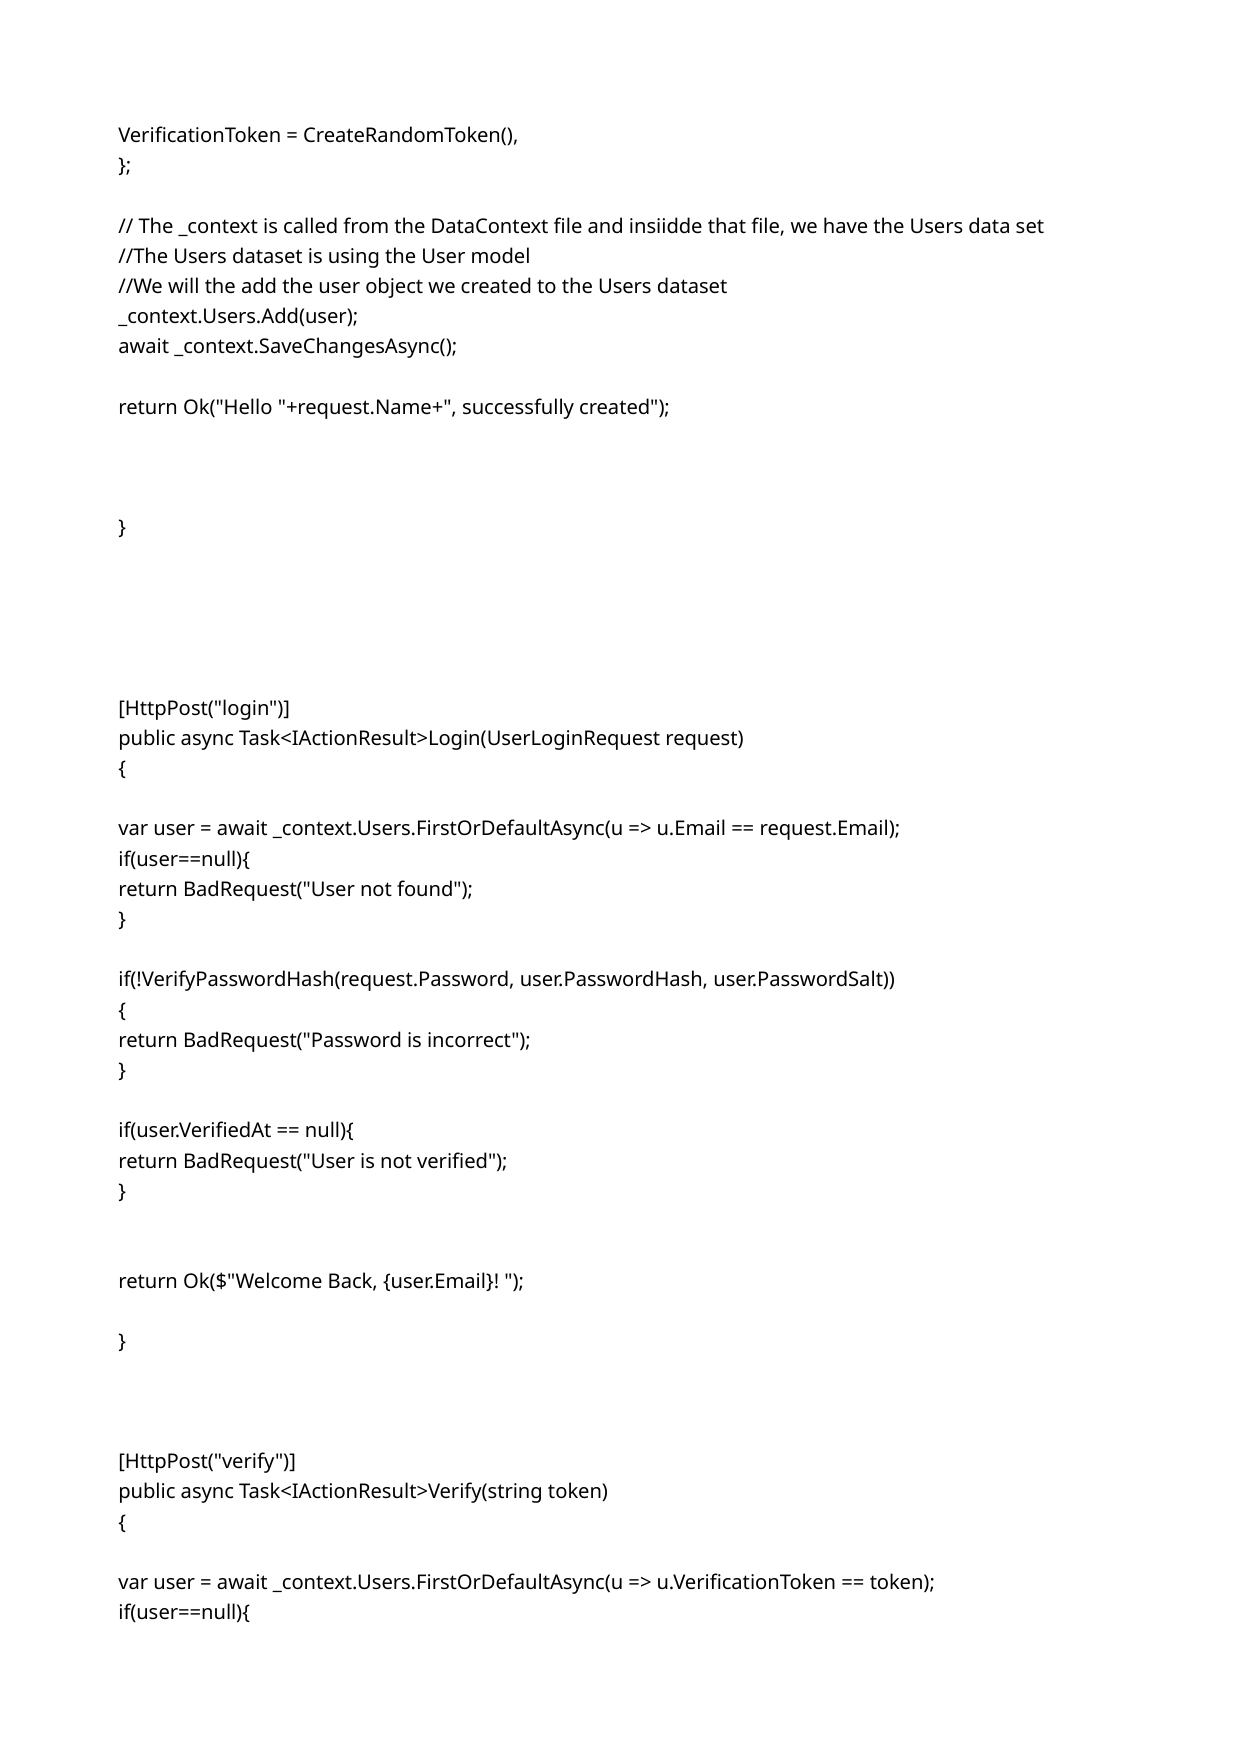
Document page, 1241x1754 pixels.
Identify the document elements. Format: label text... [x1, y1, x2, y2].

text //We will the add the user object we created to the Users dataset [118, 269, 1122, 299]
text return BadRequest("Password is incorrect"); [118, 1023, 1122, 1053]
text [HttpPost("login")] [118, 691, 1122, 721]
text } [118, 1324, 1122, 1354]
text if(user==null){ [118, 1595, 1122, 1626]
text if(user==null){ [118, 842, 1122, 872]
text } [118, 510, 1122, 540]
text if(!VerifyPasswordHash(request.Password, user.PasswordHash, user.PasswordSalt)) [118, 962, 1122, 993]
text return BadRequest("User not found"); [118, 872, 1122, 902]
text } [118, 1174, 1122, 1204]
text } [118, 902, 1122, 932]
text var user = await _context.Users.FirstOrDefaultAsync(u => u.VerificationToken == token); [118, 1565, 1122, 1595]
text return Ok($"Welcome Back, {user.Email}! "); [118, 1264, 1122, 1294]
text VerificationToken = CreateRandomToken(), [118, 118, 1122, 148]
text return Ok("Hello "+request.Name+", successfully created"); [118, 390, 1122, 420]
text { [118, 751, 1122, 781]
text return BadRequest("User is not verified"); [118, 1144, 1122, 1174]
text }; [118, 148, 1122, 178]
text { [118, 1505, 1122, 1535]
text [HttpPost("verify")] [118, 1444, 1122, 1474]
text var user = await _context.Users.FirstOrDefaultAsync(u => u.Email == request.Email); [118, 811, 1122, 842]
text await _context.SaveChangesAsync(); [118, 329, 1122, 360]
text public async Task<IActionResult>Verify(string token) [118, 1474, 1122, 1505]
text _context.Users.Add(user); [118, 299, 1122, 329]
text public async Task<IActionResult>Login(UserLoginRequest request) [118, 721, 1122, 751]
text //The Users dataset is using the User model [118, 239, 1122, 269]
text // The _context is called from the DataContext file and insiidde that file, we have the Users data set [118, 209, 1122, 239]
text } [118, 1053, 1122, 1083]
text { [118, 993, 1122, 1023]
text if(user.VerifiedAt == null){ [118, 1113, 1122, 1144]
